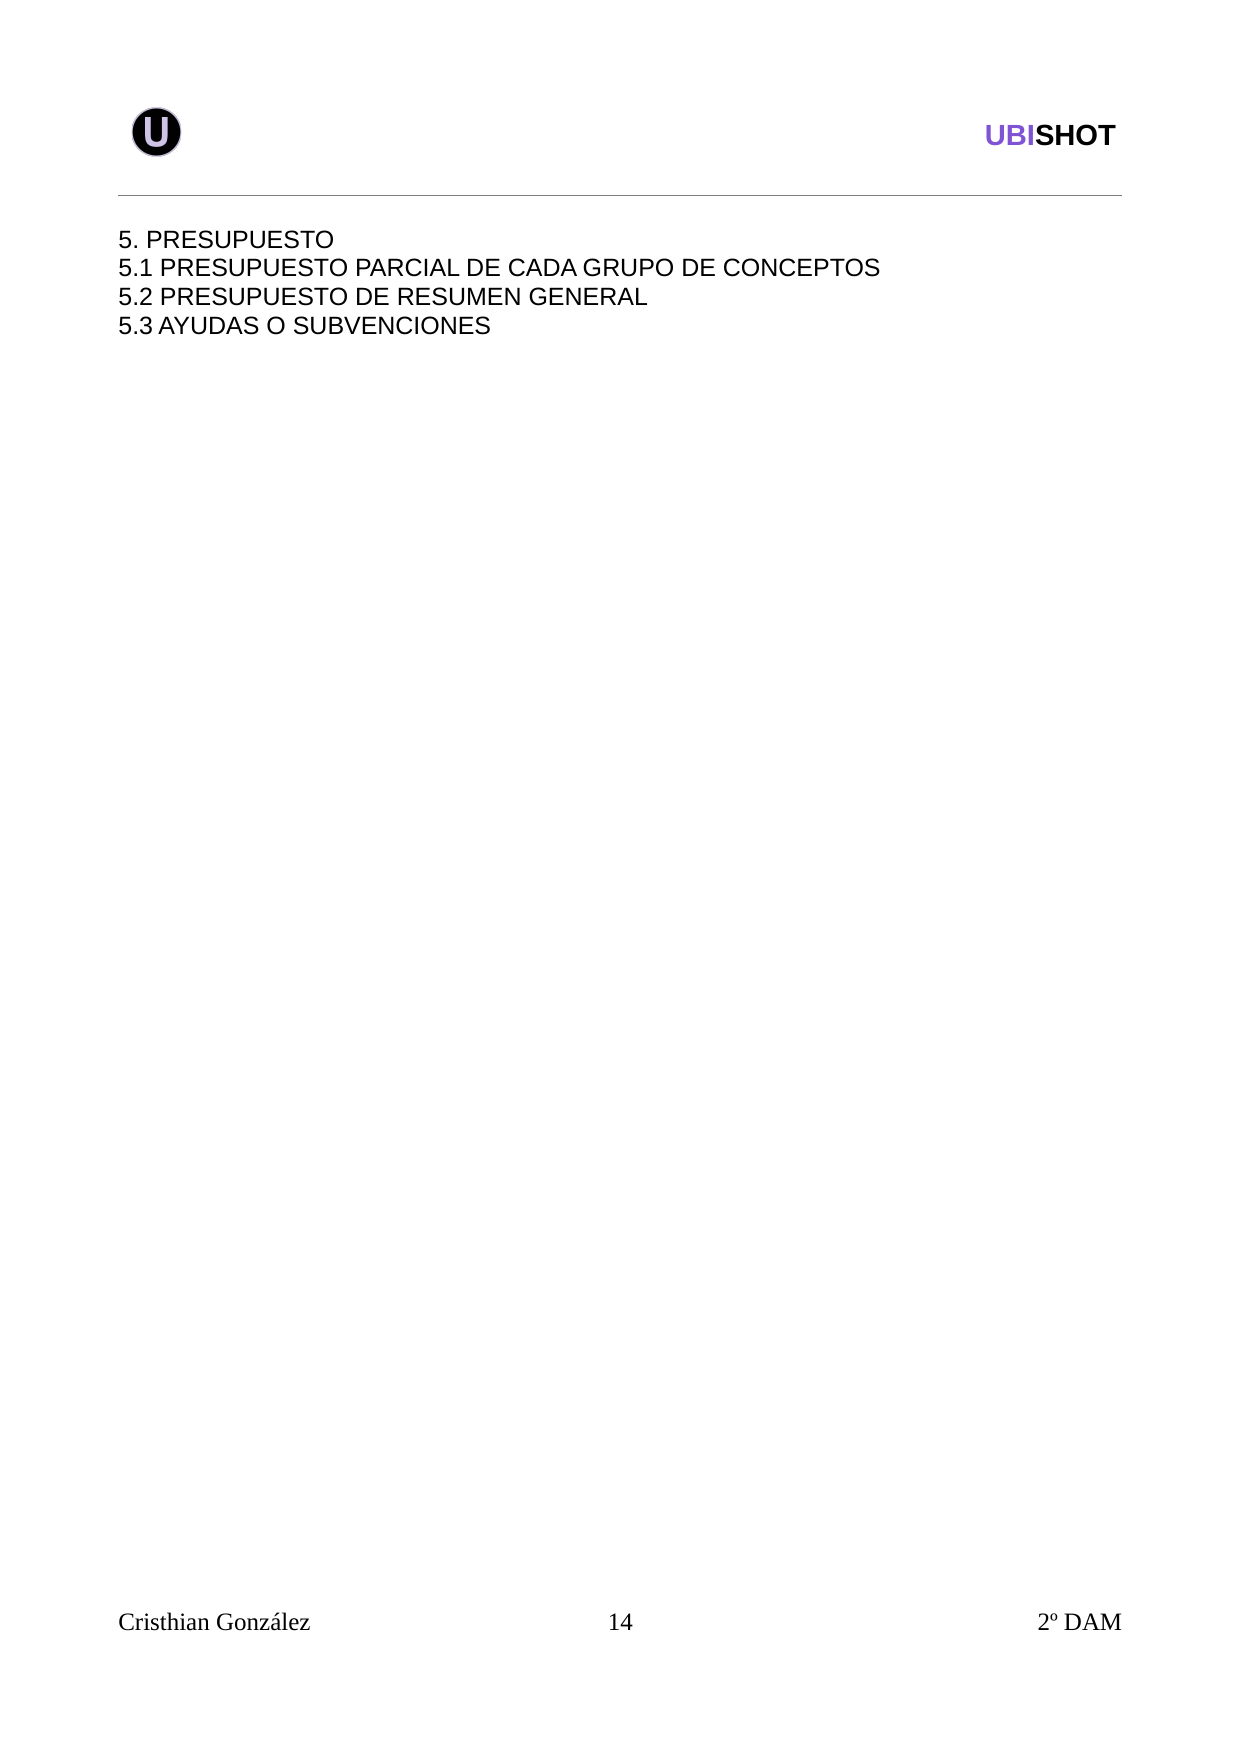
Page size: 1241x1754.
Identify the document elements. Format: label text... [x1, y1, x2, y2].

text 5.2 PRESUPUESTO DE RESUMEN GENERAL [118, 282, 1122, 311]
text 5.1 PRESUPUESTO PARCIAL DE CADA GRUPO DE CONCEPTOS [118, 253, 1122, 282]
picture [130, 106, 183, 158]
text 5.3 AYUDAS O SUBVENCIONES [118, 311, 1122, 340]
text 5. PRESUPUESTO [118, 225, 1122, 253]
